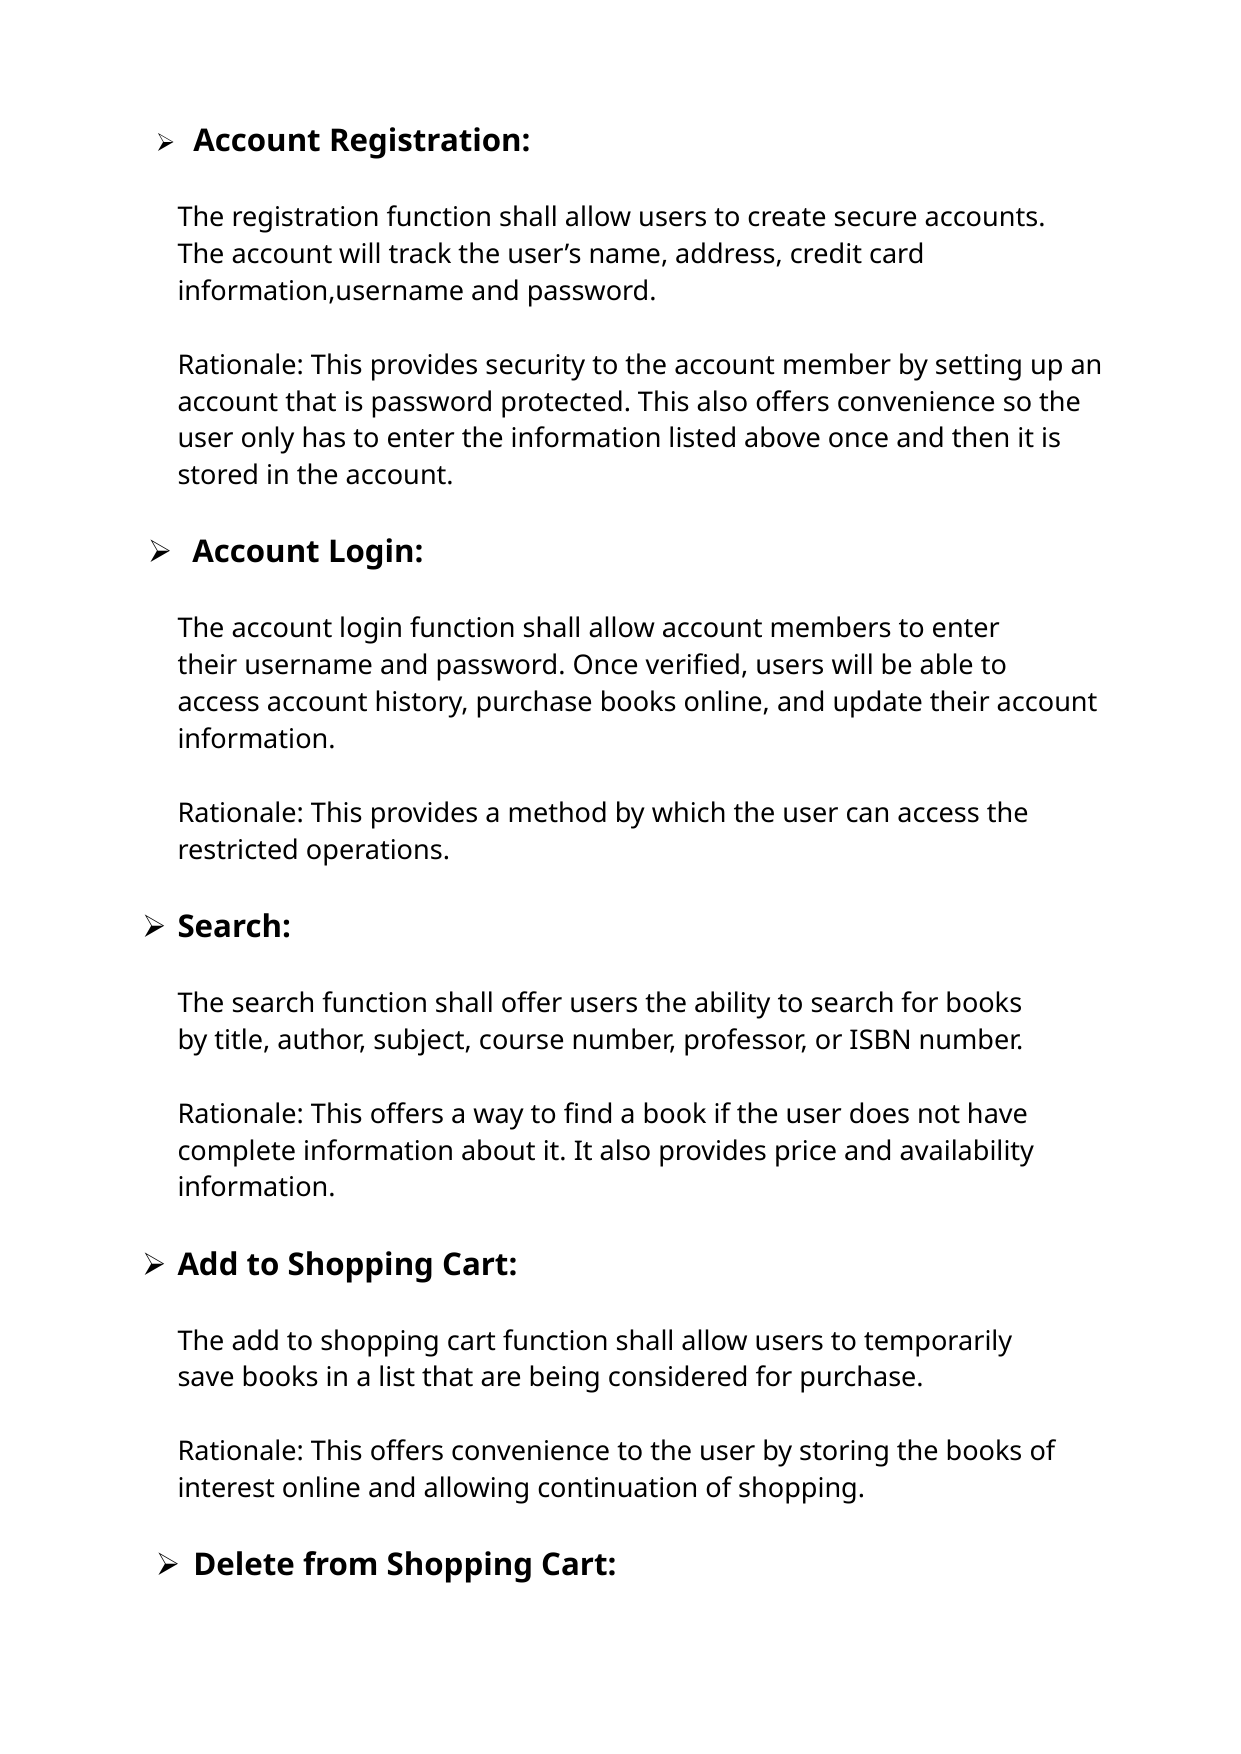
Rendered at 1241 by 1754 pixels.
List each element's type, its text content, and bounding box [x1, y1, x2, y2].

text Rationale: This provides security to the account member by setting up an account that is password protected. This also offers convenience so the user only has to enter the information listed above once and then it is stored in the account. [177, 308, 1123, 493]
text Rationale: This offers a way to find a book if the user does not have complete information about it. It also provides price and availability information. [142, 1057, 1123, 1205]
list Delete from Shopping Cart: [156, 1542, 1123, 1585]
text Rationale: This offers convenience to the user by storing the books of interest online and allowing continuation of shopping. [142, 1395, 1123, 1505]
list Add to Shopping Cart: [142, 1242, 1123, 1284]
list Search: [142, 904, 1123, 947]
text The registration function shall allow users to create secure accounts. The account will track the user’s name, address, credit card information,username and password. [177, 161, 1123, 308]
text Rationale: This provides a method by which the user can access the restricted operations. [177, 793, 1123, 867]
list Account Login: [118, 529, 1123, 572]
text The search function shall offer users the ability to search for books by title, author, subject, course number, professor, or ISBN number. [142, 947, 1123, 1057]
text The add to shopping cart function shall allow users to temporarily save books in a list that are being considered for purchase. [142, 1284, 1123, 1395]
text The account login function shall allow account members to enter their username and password. Once verified, users will be able to access account history, purchase books online, and update their account information. [177, 572, 1123, 793]
list Account Registration: [156, 118, 1123, 161]
